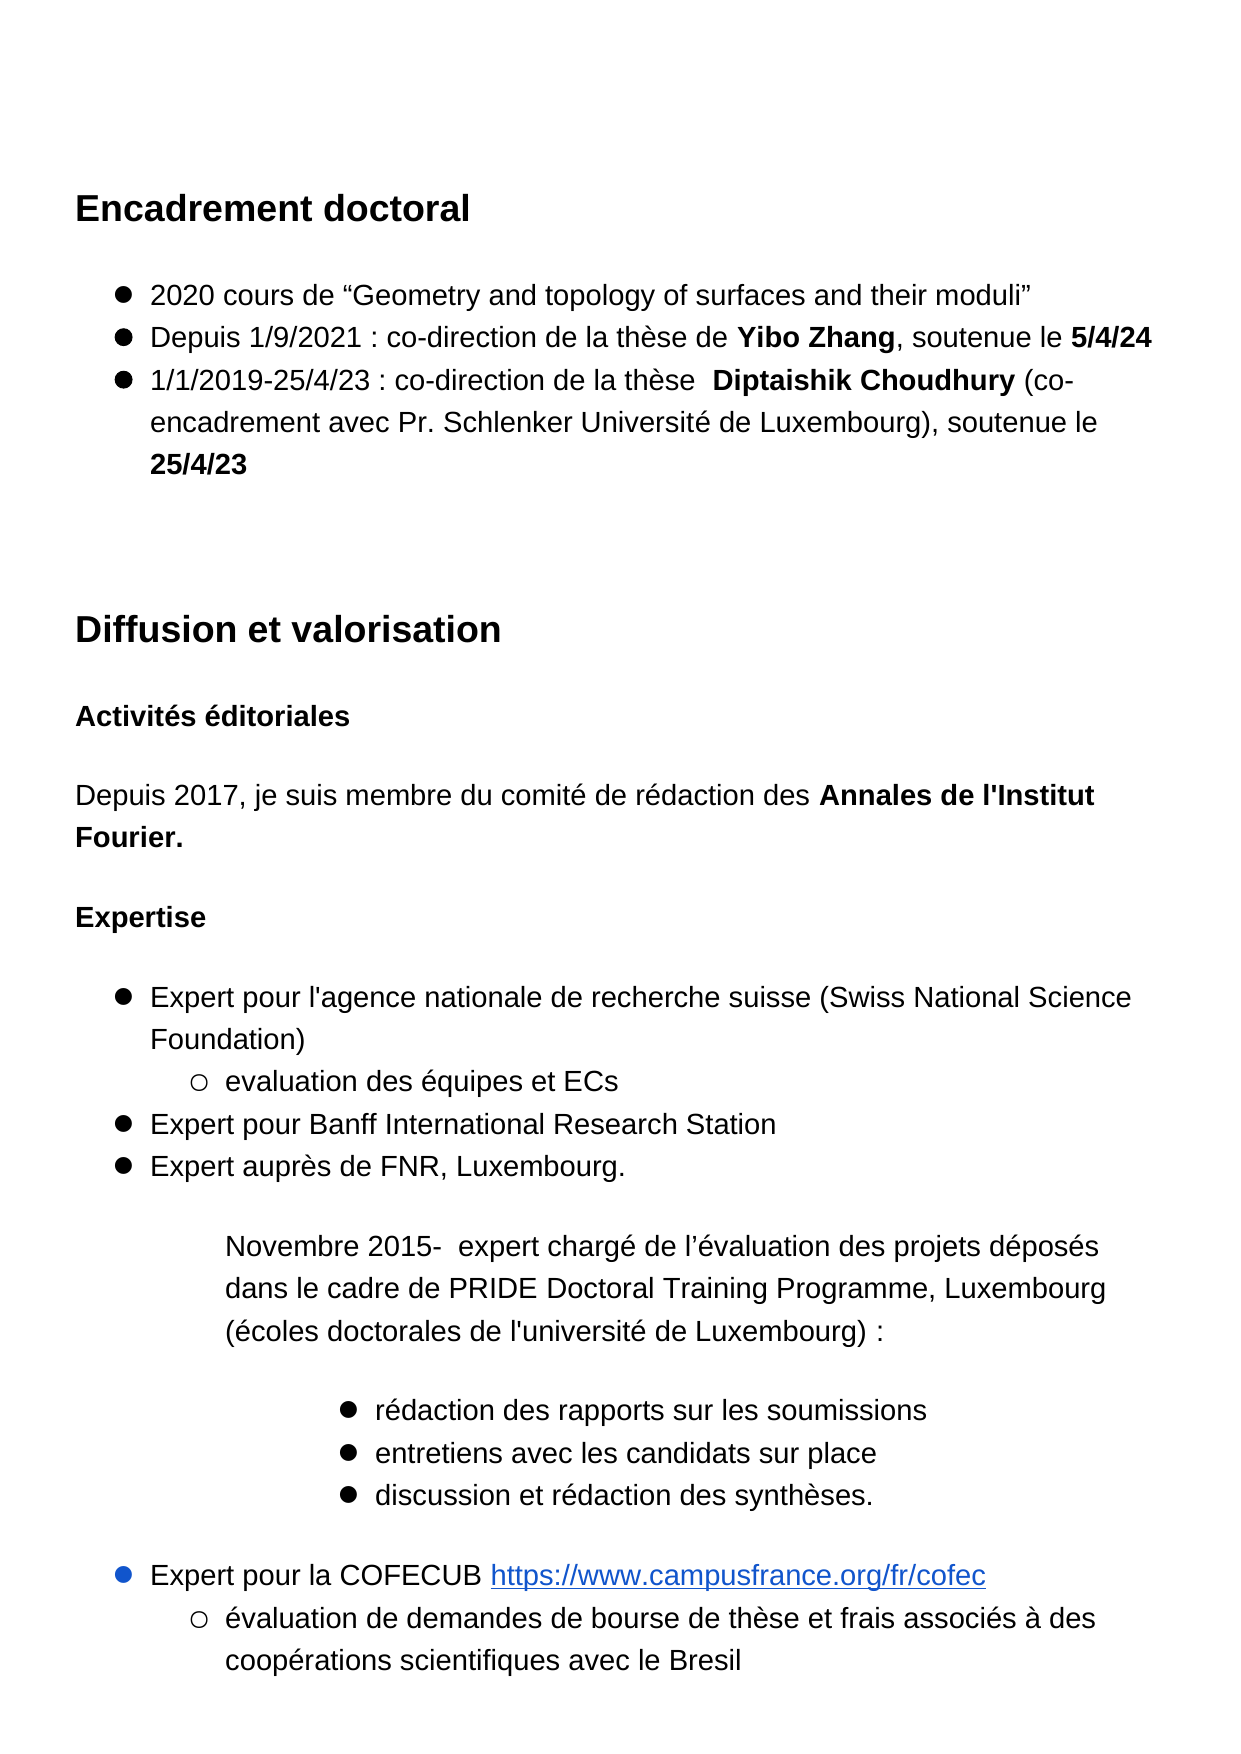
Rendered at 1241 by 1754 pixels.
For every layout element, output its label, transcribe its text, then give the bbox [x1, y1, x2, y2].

list Expert pour la COFECUB https://www.campusfrance.org/fr/cofec [112, 1558, 1165, 1592]
list 2020 cours de “Geometry and topology of surfaces and their moduli” [112, 278, 1165, 312]
text Expertise [75, 900, 1165, 934]
text Depuis 2017, je suis membre du comité de rédaction des Annales de l'Institut Fourier. [75, 778, 1165, 854]
list Depuis 1/9/2021 : co-direction de la thèse de Yibo Zhang, soutenue le 5/4/24 [112, 320, 1165, 354]
list Expert pour l'agence nationale de recherche suisse (Swiss National Science Foundation) [112, 980, 1165, 1056]
list entretiens avec les candidats sur place [337, 1436, 1165, 1470]
list 1/1/2019-25/4/23 : co-direction de la thèse Diptaishik Choudhury (co-encadrement avec Pr. Schlenker Université de Luxembourg), soutenue le 25/4/23 [112, 363, 1165, 481]
text Activités éditoriales [75, 698, 1165, 732]
list rédaction des rapports sur les soumissions [337, 1393, 1165, 1427]
list discussion et rédaction des synthèses. [337, 1478, 1165, 1512]
text Diffusion et valorisation [75, 607, 1165, 650]
list Expert pour Banff International Research Station [112, 1107, 1165, 1141]
list Expert auprès de FNR, Luxembourg. [112, 1149, 1165, 1183]
list évaluation de demandes de bourse de thèse et frais associés à des coopérations scientifiques avec le Bresil [187, 1601, 1165, 1677]
text Novembre 2015- expert chargé de l’évaluation des projets déposés dans le cadre de PRIDE Doctoral Training Programme, Luxembourg (écoles doctorales de l'université de Luxembourg) : [225, 1229, 1165, 1347]
text Encadrement doctoral [75, 186, 1165, 229]
list evaluation des équipes et ECs [187, 1064, 1165, 1098]
